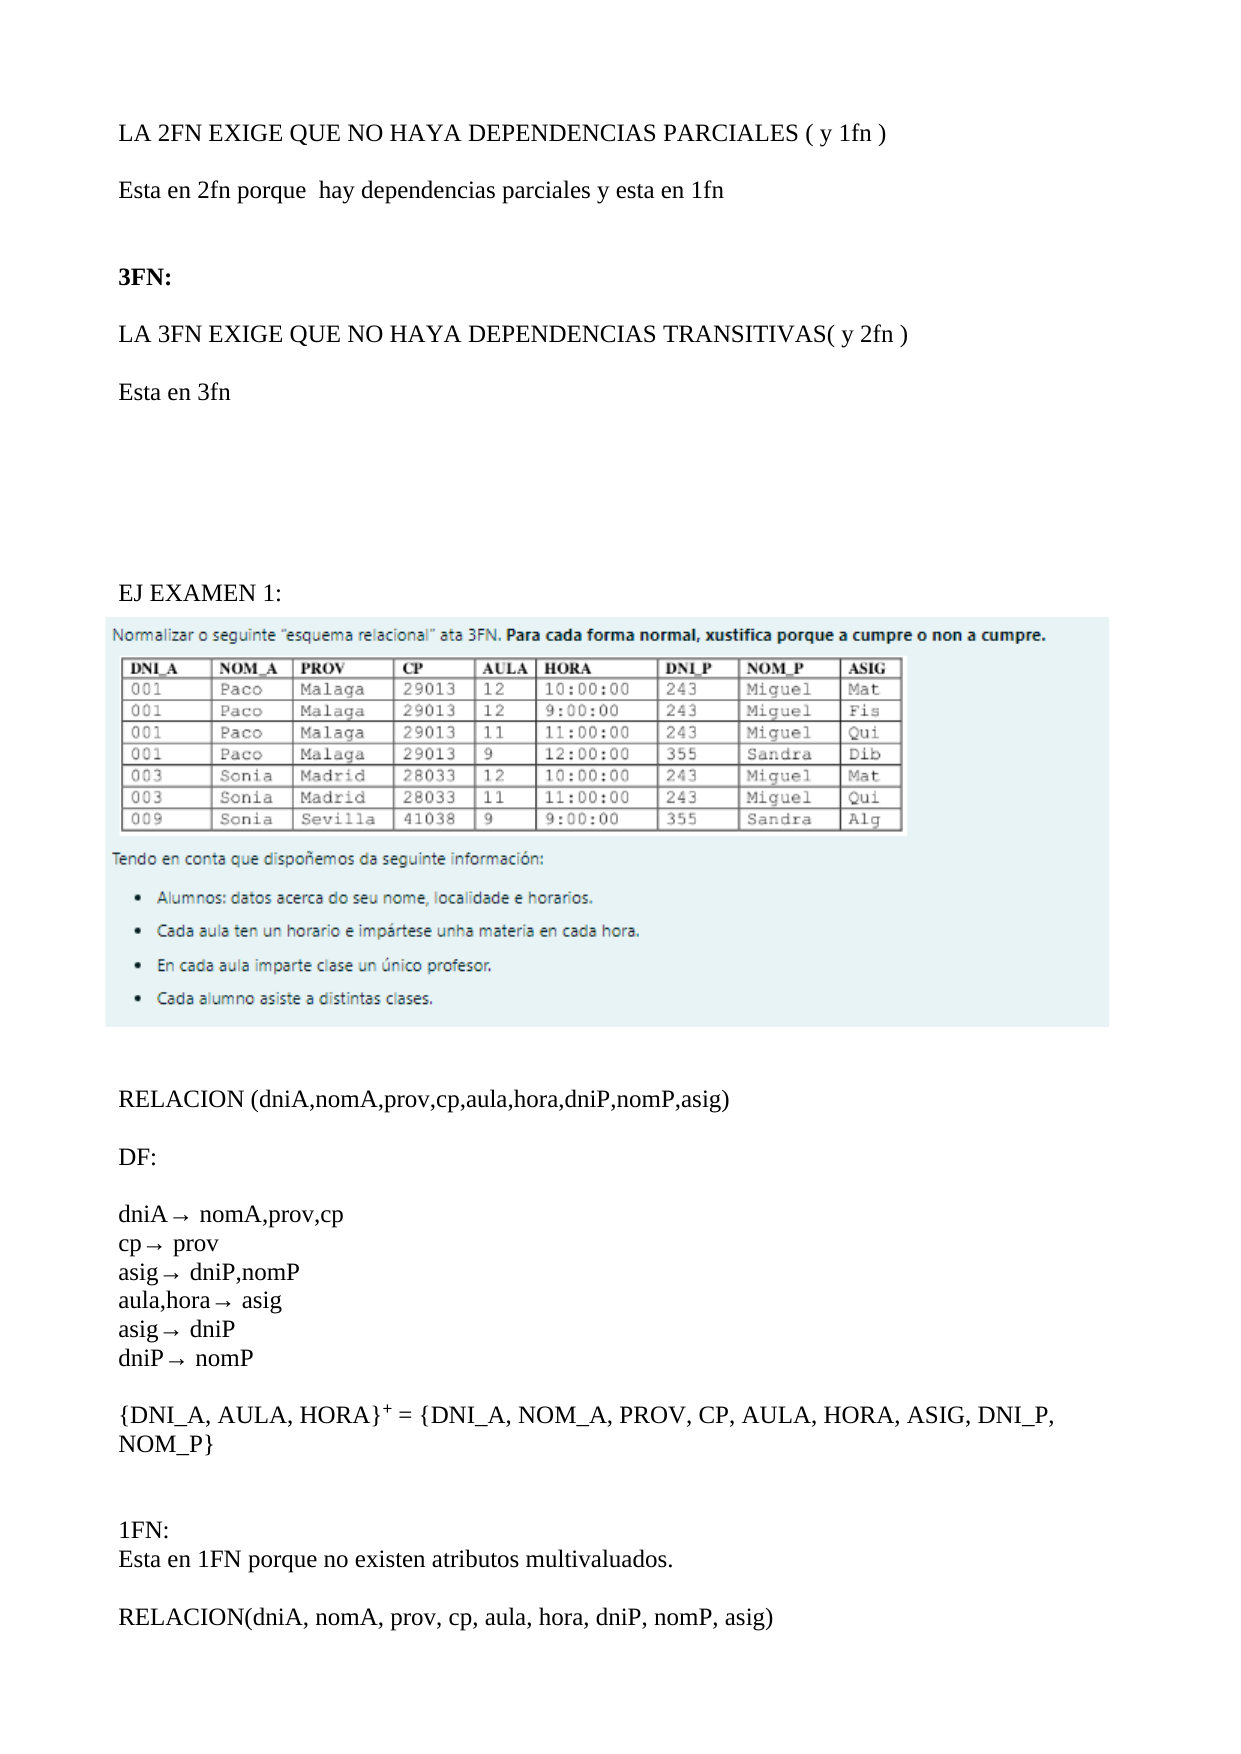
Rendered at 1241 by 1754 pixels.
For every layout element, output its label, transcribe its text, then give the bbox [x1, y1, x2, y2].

text dniA→ nomA,prov,cp [118, 1199, 1122, 1228]
text aula,hora→ asig [118, 1286, 1122, 1314]
text dniP→ nomP [118, 1343, 1122, 1372]
text EJ EXAMEN 1: [118, 578, 1122, 607]
text Esta en 1FN porque no existen atributos multivaluados. [118, 1544, 1122, 1573]
text Esta en 2fn porque hay dependencias parciales y esta en 1fn [118, 176, 1122, 204]
picture [105, 617, 1110, 1027]
text cp→ prov [118, 1228, 1122, 1257]
text RELACION (dniA,nomA,prov,cp,aula,hora,dniP,nomP,asig) [118, 1084, 1122, 1113]
text RELACION(dniA, nomA, prov, cp, aula, hora, dniP, nomP, asig) [118, 1573, 1122, 1631]
text DF: [118, 1142, 1122, 1171]
text 1FN: [118, 1516, 1122, 1544]
text LA 2FN EXIGE QUE NO HAYA DEPENDENCIAS PARCIALES ( y 1fn ) [118, 118, 1122, 147]
text {DNI_A, AULA, HORA}⁺ = {DNI_A, NOM_A, PROV, CP, AULA, HORA, ASIG, DNI_P, NOM_P} [118, 1401, 1122, 1458]
text LA 3FN EXIGE QUE NO HAYA DEPENDENCIAS TRANSITIVAS( y 2fn ) [118, 319, 1122, 348]
text 3FN: [118, 262, 1122, 291]
text asig→ dniP [118, 1314, 1122, 1343]
text Esta en 3fn [118, 377, 1122, 406]
text asig→ dniP,nomP [118, 1257, 1122, 1286]
